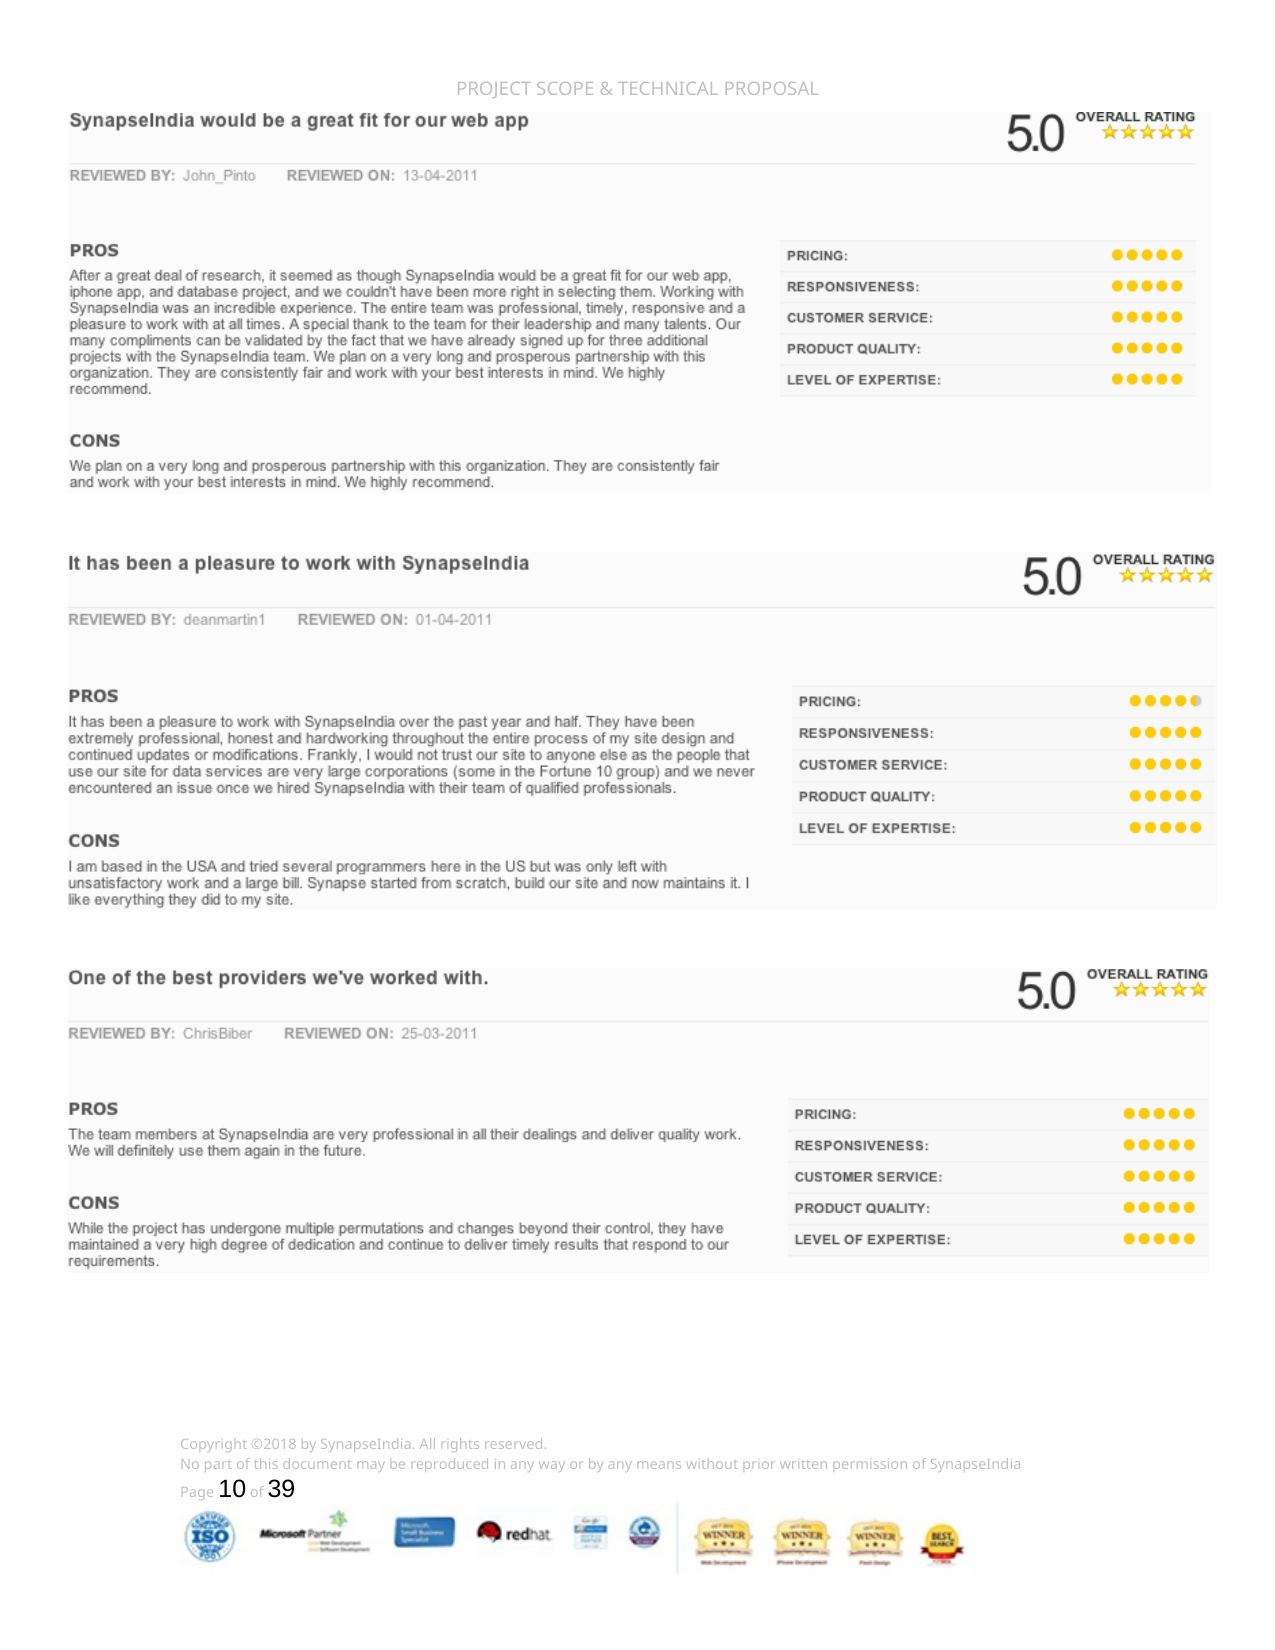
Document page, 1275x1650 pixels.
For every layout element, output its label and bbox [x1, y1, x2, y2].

picture [180, 1502, 977, 1578]
picture [67, 968, 1210, 1273]
picture [67, 112, 1212, 494]
picture [67, 552, 1218, 909]
